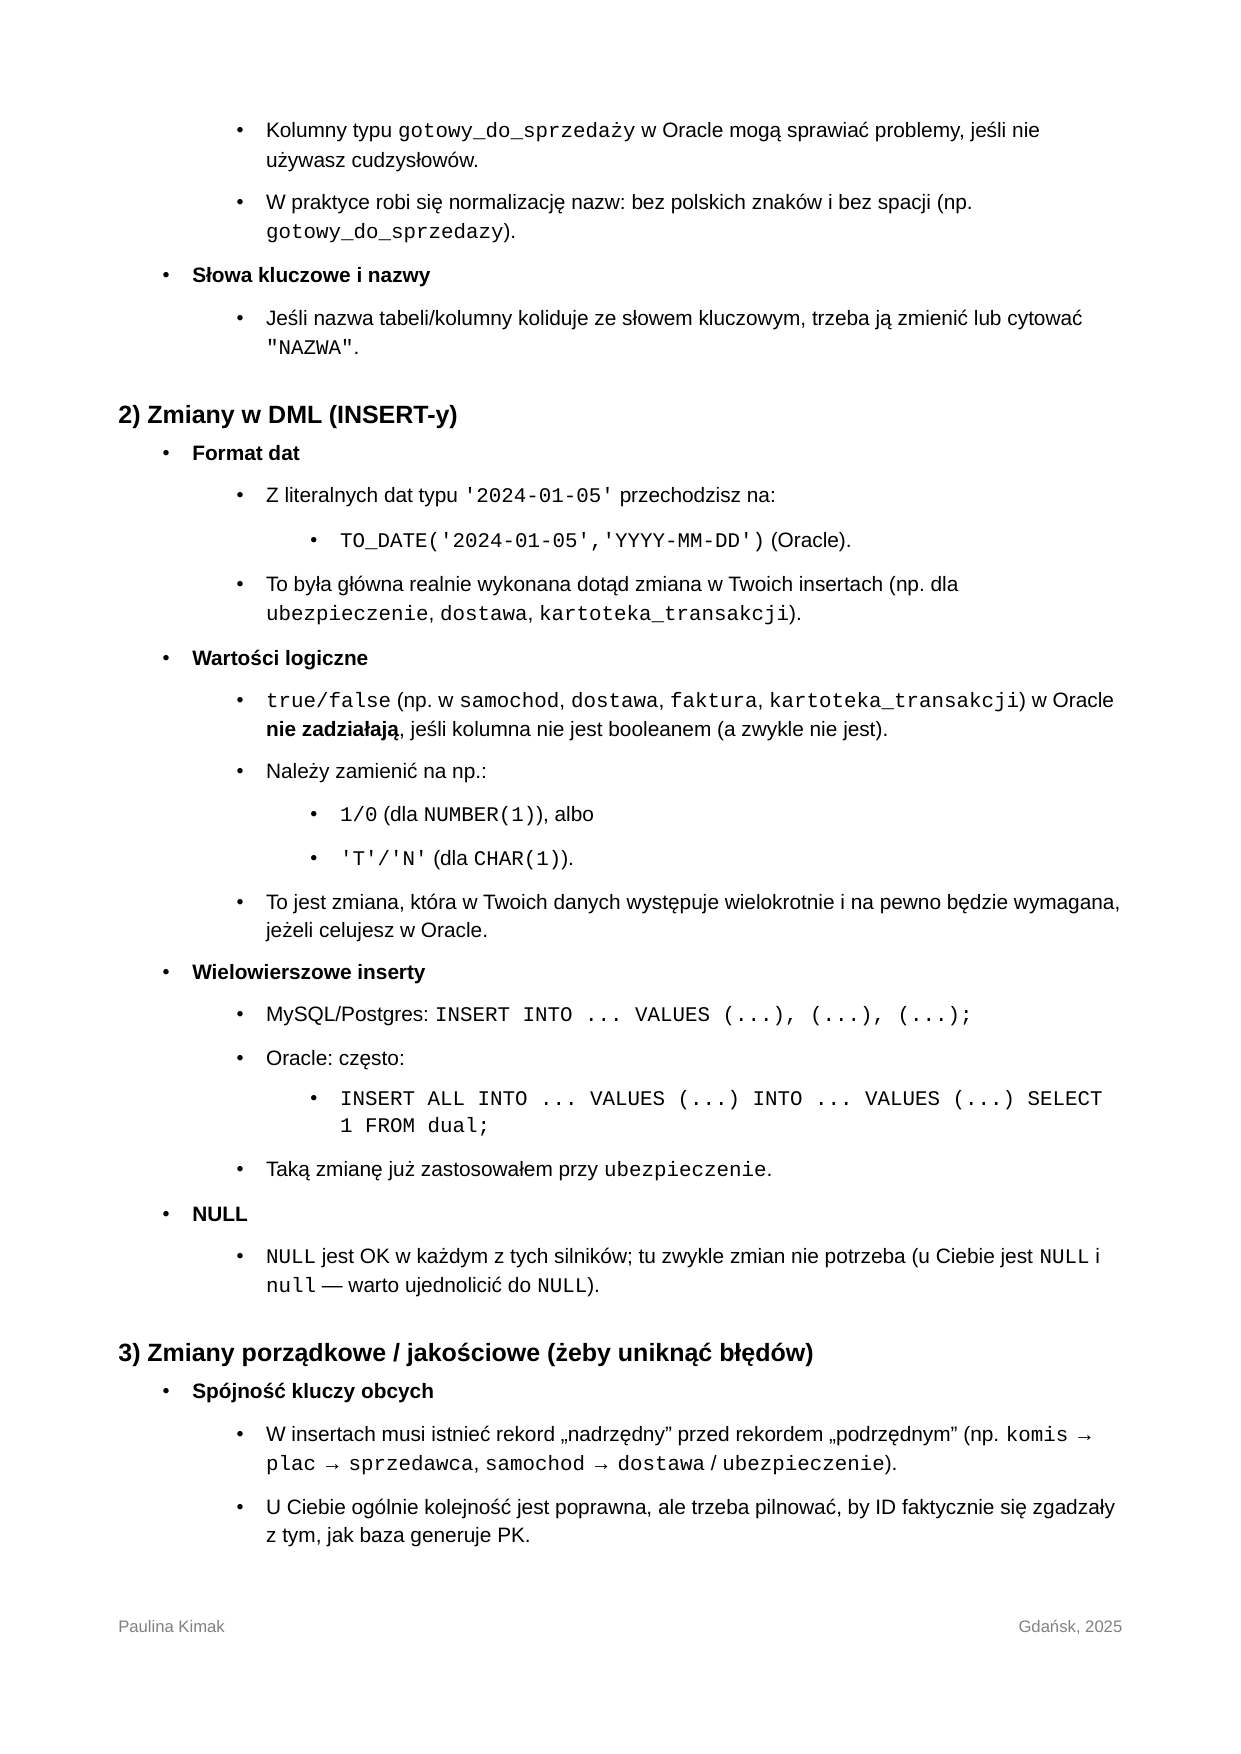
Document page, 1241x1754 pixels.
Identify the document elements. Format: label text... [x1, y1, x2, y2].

list Spójność kluczy obcych [162, 1379, 1122, 1403]
list U Ciebie ogólnie kolejność jest poprawna, ale trzeba pilnować, by ID faktycznie się zgadzały z tym, jak baza generuje PK. [236, 1495, 1122, 1547]
list Kolumny typu gotowy_do_sprzedaży w Oracle mogą sprawiać problemy, jeśli nie używasz cudzysłowów. [236, 118, 1122, 171]
subtitle 3) Zmiany porządkowe / jakościowe (żeby uniknąć błędów) [118, 1338, 1122, 1367]
list Wartości logiczne [162, 646, 1122, 669]
subtitle 2) Zmiany w DML (INSERT-y) [118, 400, 1122, 429]
list Z literalnych dat typu '2024-01-05' przechodzisz na: [236, 483, 1122, 509]
list INSERT ALL INTO ... VALUES (...) INTO ... VALUES (...) SELECT 1 FROM dual; [310, 1088, 1122, 1139]
list MySQL/Postgres: INSERT INTO ... VALUES (...), (...), (...); [236, 1002, 1122, 1028]
list To jest zmiana, która w Twoich danych występuje wielokrotnie i na pewno będzie wymagana, jeżeli celujesz w Oracle. [236, 890, 1122, 941]
list Oracle: często: [236, 1046, 1122, 1070]
list 1/0 (dla NUMBER(1)), albo [310, 801, 1122, 827]
list Należy zamienić na np.: [236, 759, 1122, 783]
list To była główna realnie wykonana dotąd zmiana w Twoich insertach (np. dla ubezpieczenie, dostawa, kartoteka_transakcji). [236, 572, 1122, 627]
list Wielowierszowe inserty [162, 959, 1122, 984]
list true/false (np. w samochod, dostawa, faktura, kartoteka_transakcji) w Oracle nie zadziałają, jeśli kolumna nie jest booleanem (a zwykle nie jest). [236, 688, 1122, 741]
list Jeśli nazwa tabeli/kolumny koliduje ze słowem kluczowym, trzeba ją zmienić lub cytować "NAZWA". [236, 305, 1122, 361]
list TO_DATE('2024-01-05','YYYY-MM-DD') (Oracle). [310, 528, 1122, 553]
list NULL [162, 1201, 1122, 1226]
list Słowa kluczowe i nazwy [162, 263, 1122, 287]
list Taką zmianę już zastosowałem przy ubezpieczenie. [236, 1157, 1122, 1183]
list 'T'/'N' (dla CHAR(1)). [310, 846, 1122, 871]
list W praktyce robi się normalizację nazw: bez polskich znaków i bez spacji (np. gotowy_do_sprzedazy). [236, 189, 1122, 245]
list W insertach musi istnieć rekord „nadrzędny” przed rekordem „podrzędnym” (np. komis → plac → sprzedawca, samochod → dostawa / ubezpieczenie). [236, 1422, 1122, 1477]
list Format dat [162, 441, 1122, 465]
list NULL jest OK w każdym z tych silników; tu zwykle zmian nie potrzeba (u Ciebie jest NULL i null — warto ujednolicić do NULL). [236, 1244, 1122, 1299]
